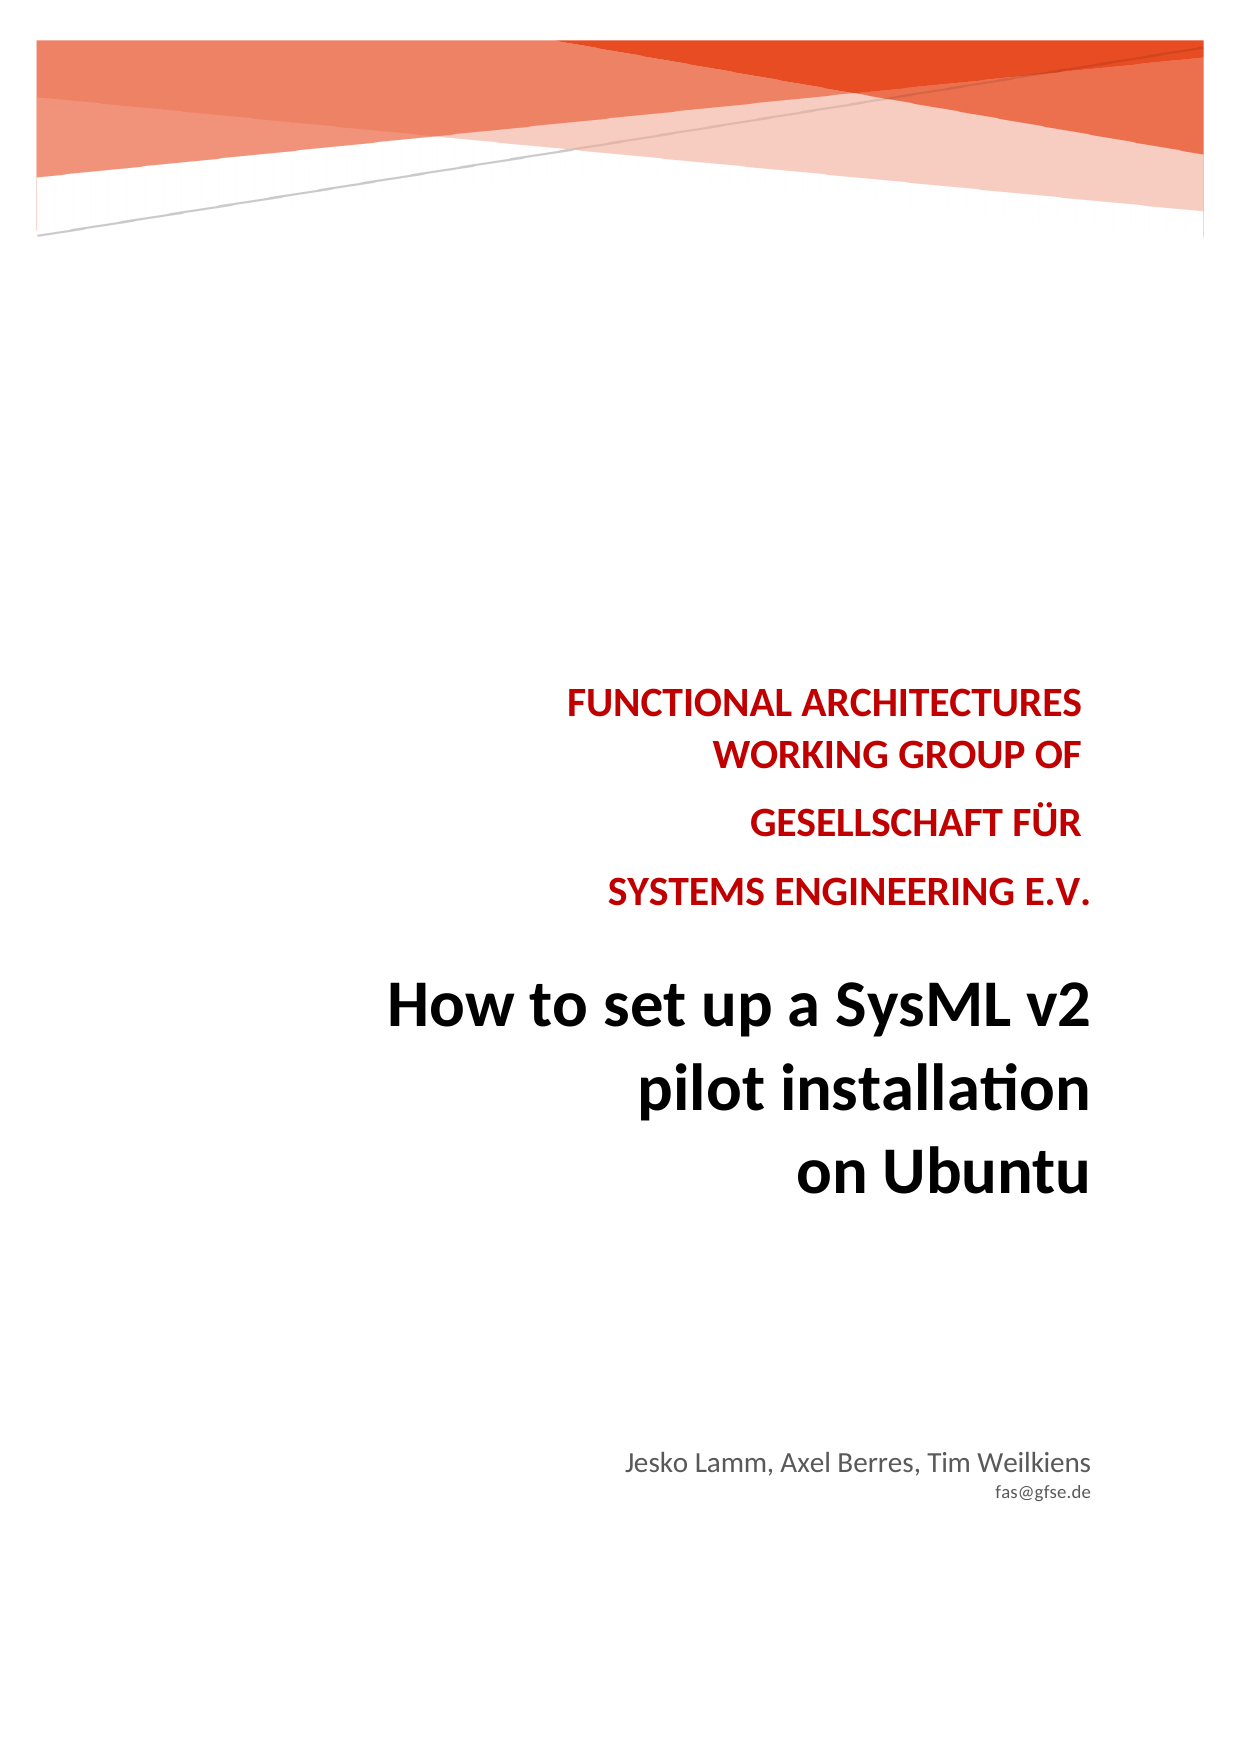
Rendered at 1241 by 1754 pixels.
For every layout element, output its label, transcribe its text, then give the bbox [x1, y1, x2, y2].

text SYSTEMS ENGINEERING e.V. [299, 865, 1091, 945]
text fas@gfse.de [299, 1480, 1091, 1503]
text How to set up a SysML v2 pilot installation on Ubuntu [299, 962, 1091, 1210]
text FUNCTIONAL ARCHITECTURES Working group OF [299, 676, 1091, 778]
picture [36, 40, 1204, 253]
text GESELLSCHAFT FÜR [299, 797, 1091, 847]
text Jesko Lamm, Axel Berres, Tim Weilkiens [299, 1444, 1091, 1480]
